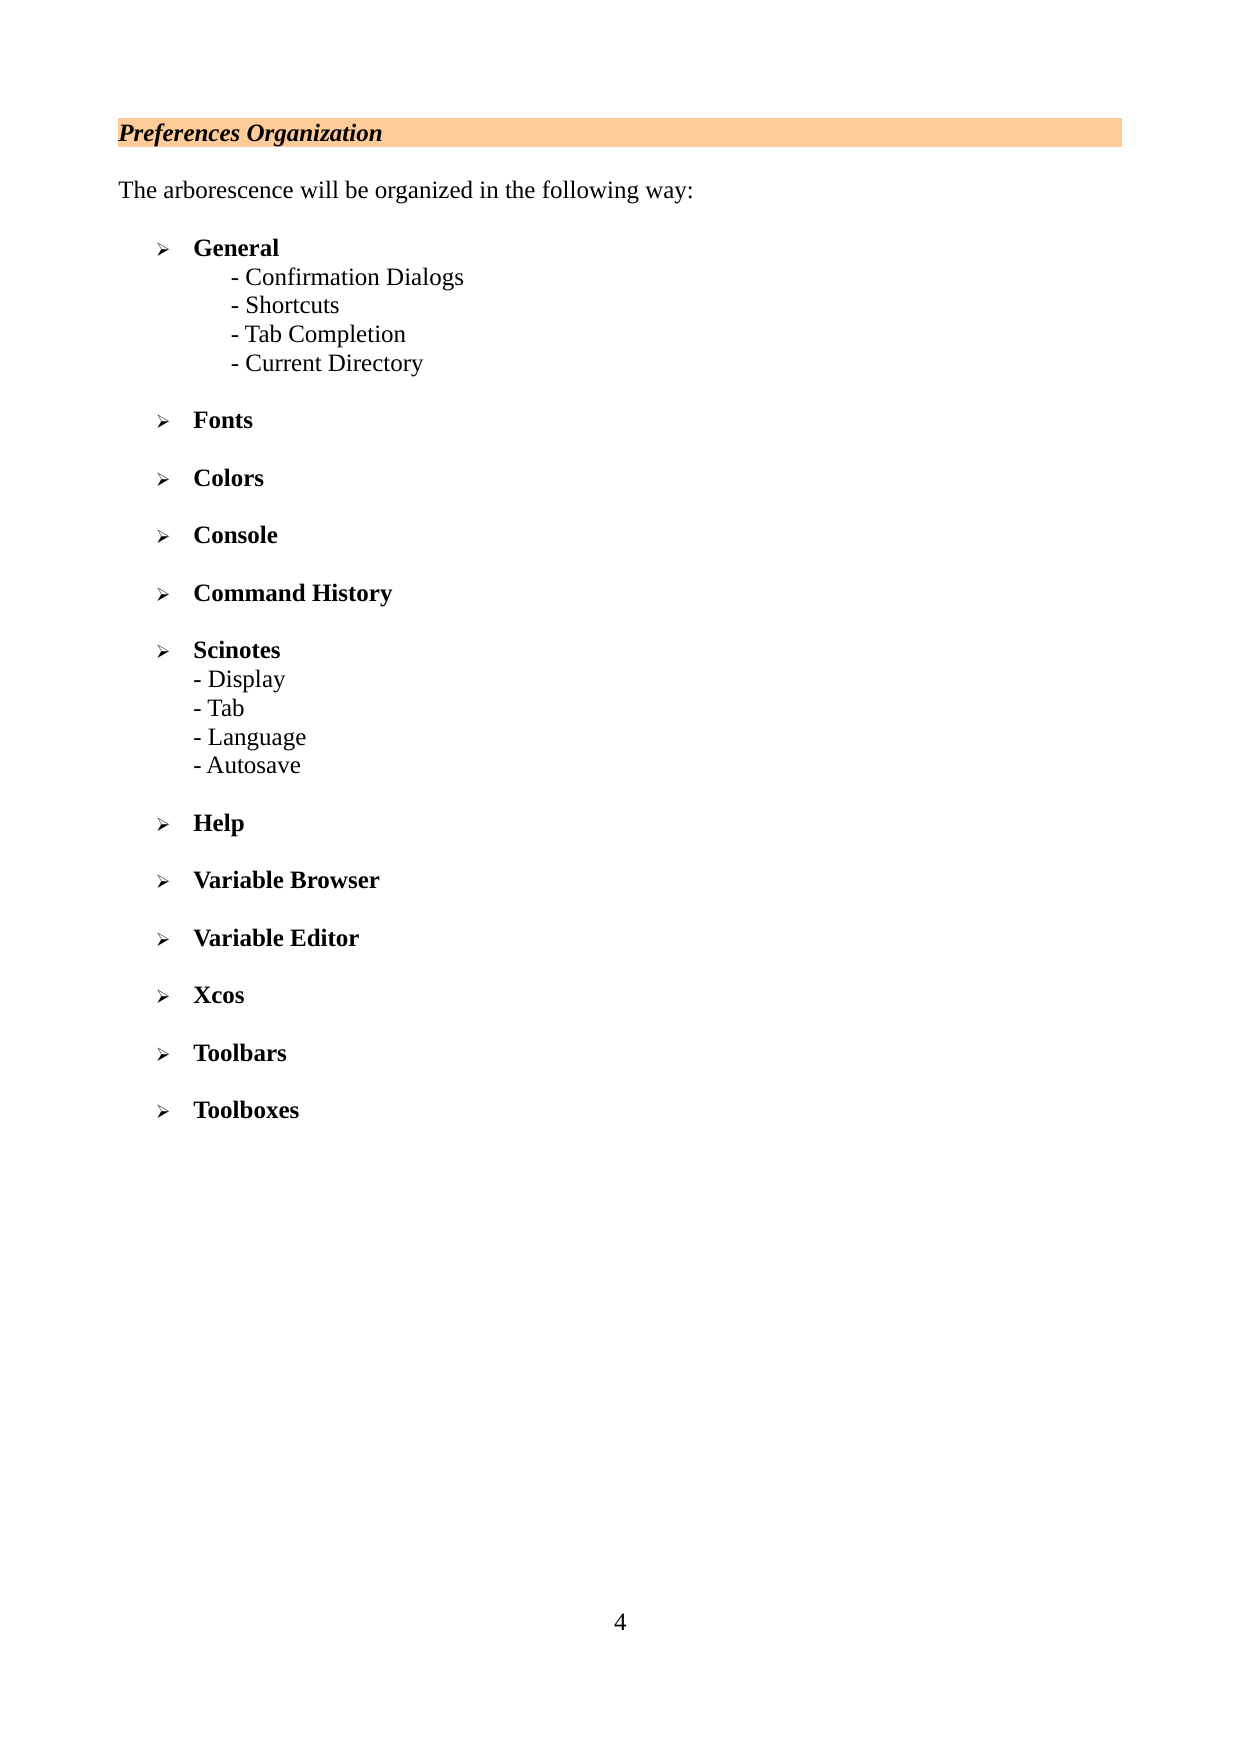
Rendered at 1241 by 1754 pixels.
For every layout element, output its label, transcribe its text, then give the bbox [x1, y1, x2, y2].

list - Tab Completion [193, 319, 1122, 348]
list Variable Browser [156, 866, 1122, 894]
list General [156, 233, 1122, 262]
list Toolboxes [156, 1096, 1122, 1124]
text The arborescence will be organized in the following way: [118, 176, 1122, 204]
text Preferences Organization [118, 118, 1122, 147]
list Variable Editor [156, 923, 1122, 952]
list - Current Directory [193, 348, 1122, 377]
list - Display [156, 664, 1122, 693]
list Console [156, 521, 1122, 549]
list - Tab [156, 693, 1122, 722]
list Command History [156, 578, 1122, 607]
list - Shortcuts [193, 291, 1122, 319]
list Scinotes [156, 636, 1122, 664]
list Colors [156, 463, 1122, 492]
list Fonts [156, 406, 1122, 434]
list - Confirmation Dialogs [193, 262, 1122, 291]
list - Language [156, 722, 1122, 751]
list - Autosave [156, 751, 1122, 779]
list Xcos [156, 981, 1122, 1009]
list Help [156, 808, 1122, 837]
list Toolbars [156, 1038, 1122, 1067]
